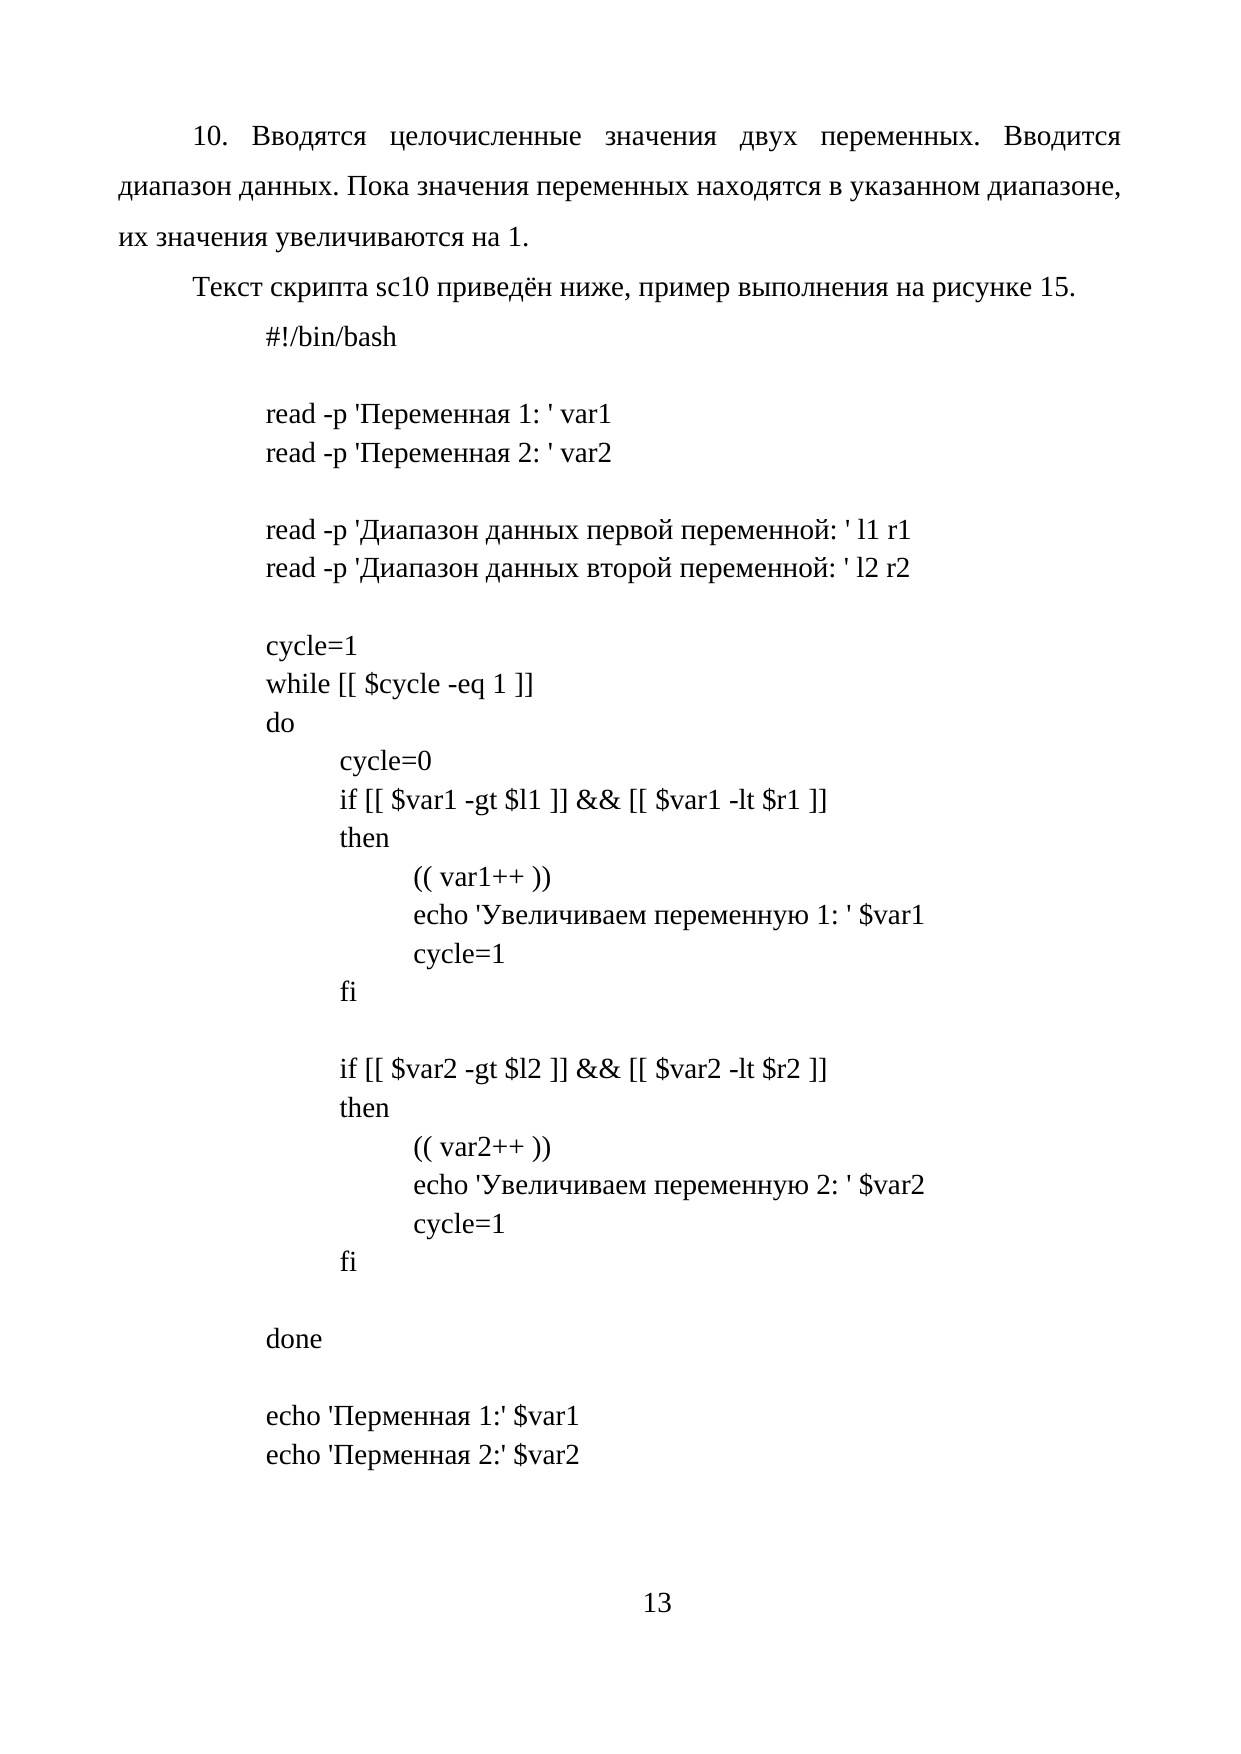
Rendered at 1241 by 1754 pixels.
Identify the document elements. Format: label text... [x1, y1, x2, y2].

text echo 'Перменная 1:' $var1 [118, 1398, 1122, 1432]
text #!/bin/bash [118, 319, 1122, 353]
text read -p 'Переменная 2: ' var2 [118, 435, 1122, 468]
text read -p 'Диапазон данных второй переменной: ' l2 r2 [118, 551, 1122, 584]
text cycle=1 [118, 628, 1122, 661]
text cycle=0 [118, 743, 1122, 777]
text then [118, 820, 1122, 854]
text fi [118, 974, 1122, 1008]
text echo 'Перменная 2:' $var2 [118, 1437, 1122, 1471]
text Текст скрипта sc10 приведён ниже, пример выполнения на рисунке 15. [118, 269, 1122, 303]
text echo 'Увеличиваем переменную 1: ' $var1 [118, 897, 1122, 931]
text fi [118, 1244, 1122, 1278]
text cycle=1 [118, 936, 1122, 969]
text cycle=1 [118, 1206, 1122, 1239]
text while [[ $cycle -eq 1 ]] [118, 666, 1122, 700]
text if [[ $var2 -gt $l2 ]] && [[ $var2 -lt $r2 ]] [118, 1052, 1122, 1085]
text (( var1++ )) [118, 859, 1122, 892]
text then [118, 1090, 1122, 1124]
text read -p 'Диапазон данных первой переменной: ' l1 r1 [118, 512, 1122, 546]
text do [118, 705, 1122, 738]
text done [118, 1321, 1122, 1355]
text (( var2++ )) [118, 1129, 1122, 1162]
text if [[ $var1 -gt $l1 ]] && [[ $var1 -lt $r1 ]] [118, 782, 1122, 815]
text read -p 'Переменная 1: ' var1 [118, 396, 1122, 430]
text echo 'Увеличиваем переменную 2: ' $var2 [118, 1167, 1122, 1201]
text 10. Вводятся целочисленные значения двух переменных. Вводится диапазон данных. Пока значения переменных находятся в указанном диапазоне, их значения увеличиваются на 1. [118, 118, 1122, 252]
